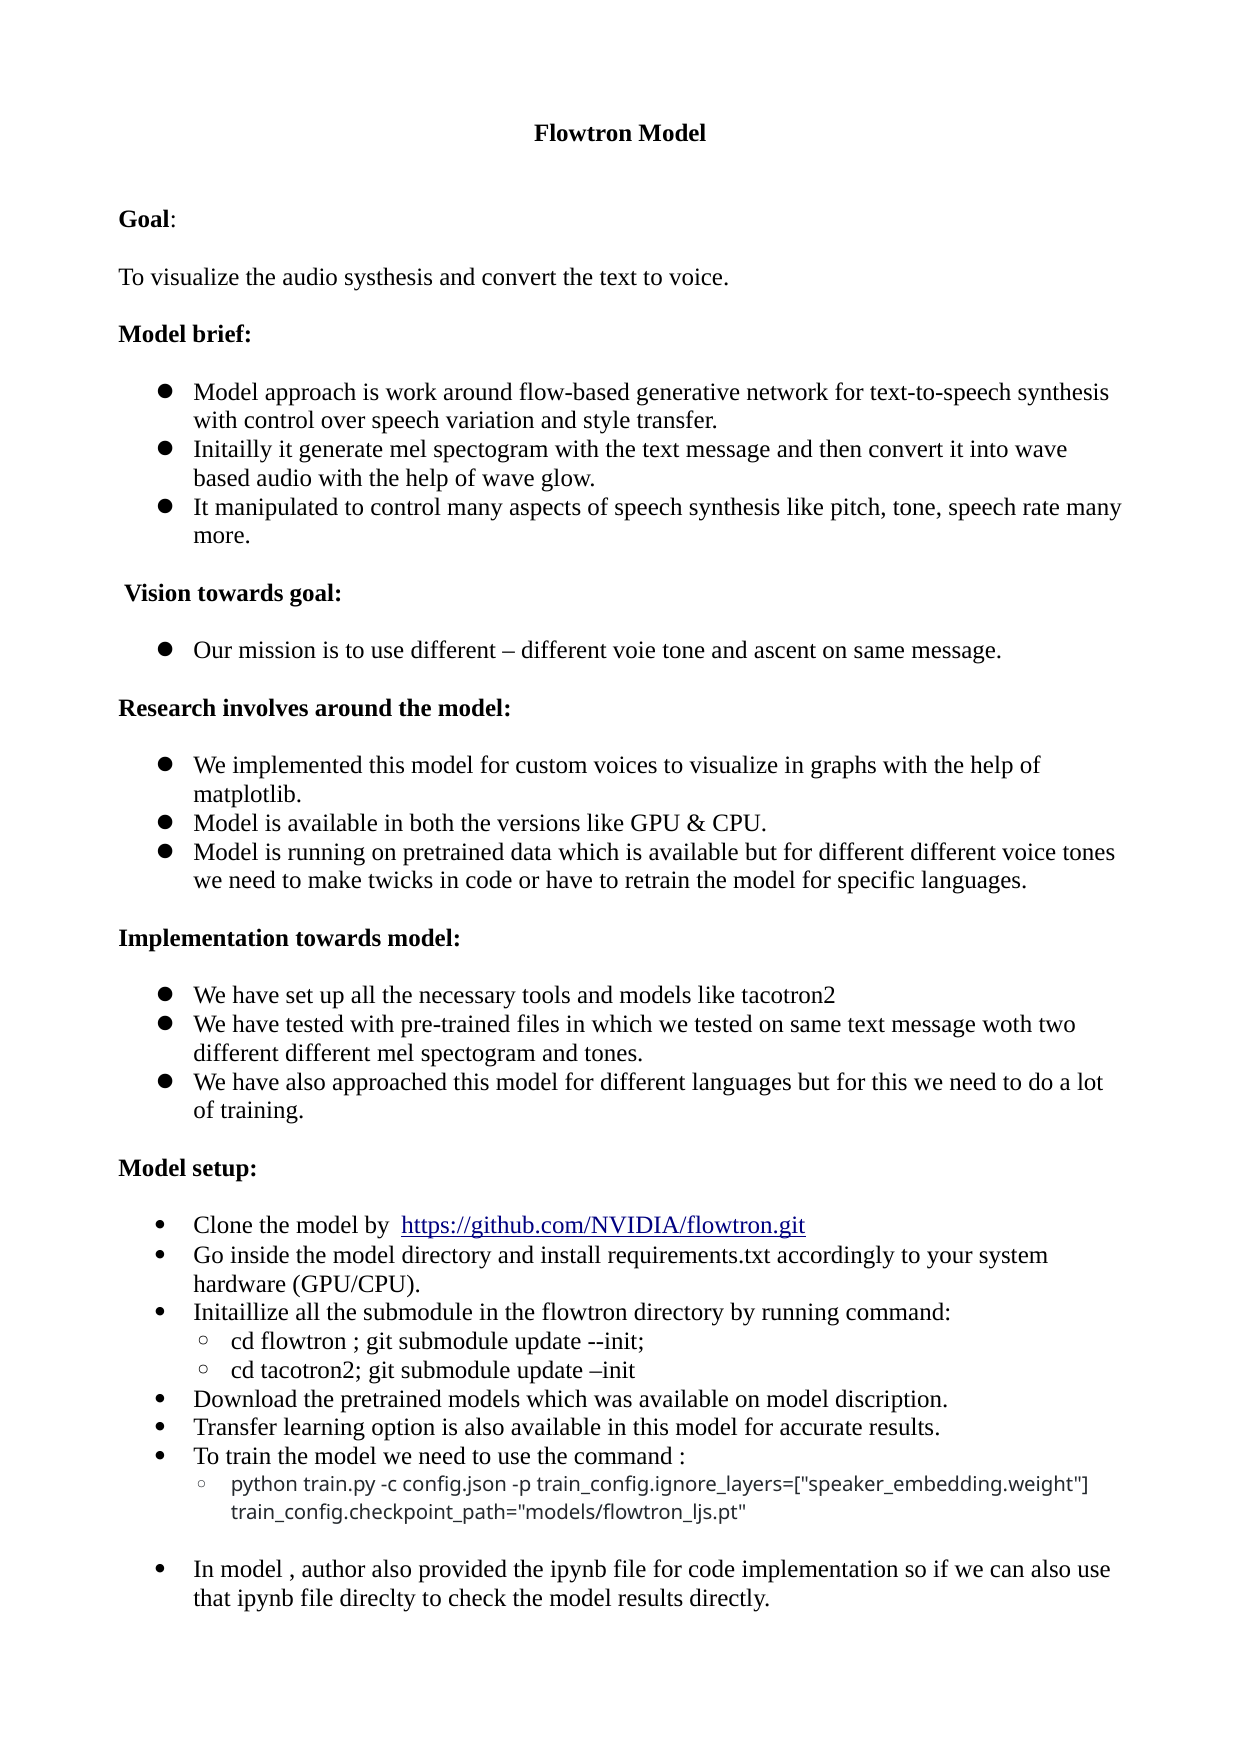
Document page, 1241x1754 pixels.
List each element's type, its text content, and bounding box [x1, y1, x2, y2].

text Goal: [118, 204, 1122, 233]
list We have tested with pre-trained files in which we tested on same text message woth two different different mel spectogram and tones. [156, 1009, 1122, 1067]
text Implementation towards model: [118, 923, 1122, 952]
list Our mission is to use different – different voie tone and ascent on same message. [156, 636, 1122, 664]
list Initailly it generate mel spectogram with the text message and then convert it into wave based audio with the help of wave glow. [156, 434, 1122, 492]
list We have also approached this model for different languages but for this we need to do a lot of training. [156, 1067, 1122, 1124]
text Model setup: [118, 1153, 1122, 1182]
list cd flowtron ; git submodule update --init; [193, 1326, 1122, 1355]
list It manipulated to control many aspects of speech synthesis like pitch, tone, speech rate many more. [156, 492, 1122, 549]
list Download the pretrained models which was available on model discription. [156, 1384, 1122, 1412]
list Clone the model by https://github.com/NVIDIA/flowtron.git [156, 1211, 1122, 1240]
text Flowtron Model [118, 118, 1122, 147]
list Go inside the model directory and install requirements.txt accordingly to your system hardware (GPU/CPU). [156, 1240, 1122, 1297]
list Model is running on pretrained data which is available but for different different voice tones we need to make twicks in code or have to retrain the model for specific languages. [156, 837, 1122, 894]
list To train the model we need to use the command : [156, 1441, 1122, 1470]
list python train.py -c config.json -p train_config.ignore_layers=["speaker_embedding.weight"] train_config.checkpoint_path="models/flowtron_ljs.pt" [193, 1470, 1122, 1525]
list Model is available in both the versions like GPU & CPU. [156, 808, 1122, 837]
list We have set up all the necessary tools and models like tacotron2 [156, 981, 1122, 1009]
text Vision towards goal: [118, 578, 1122, 607]
list In model , author also provided the ipynb file for code implementation so if we can also use that ipynb file direclty to check the model results directly. [156, 1554, 1122, 1612]
list Initaillize all the submodule in the flowtron directory by running command: [156, 1297, 1122, 1326]
text To visualize the audio systhesis and convert the text to voice. [118, 262, 1122, 291]
list We implemented this model for custom voices to visualize in graphs with the help of matplotlib. [156, 751, 1122, 808]
list cd tacotron2; git submodule update –init [193, 1355, 1122, 1384]
text Research involves around the model: [118, 693, 1122, 722]
text Model brief: [118, 319, 1122, 348]
list Transfer learning option is also available in this model for accurate results. [156, 1412, 1122, 1441]
list Model approach is work around flow-based generative network for text-to-speech synthesis with control over speech variation and style transfer. [156, 377, 1122, 434]
